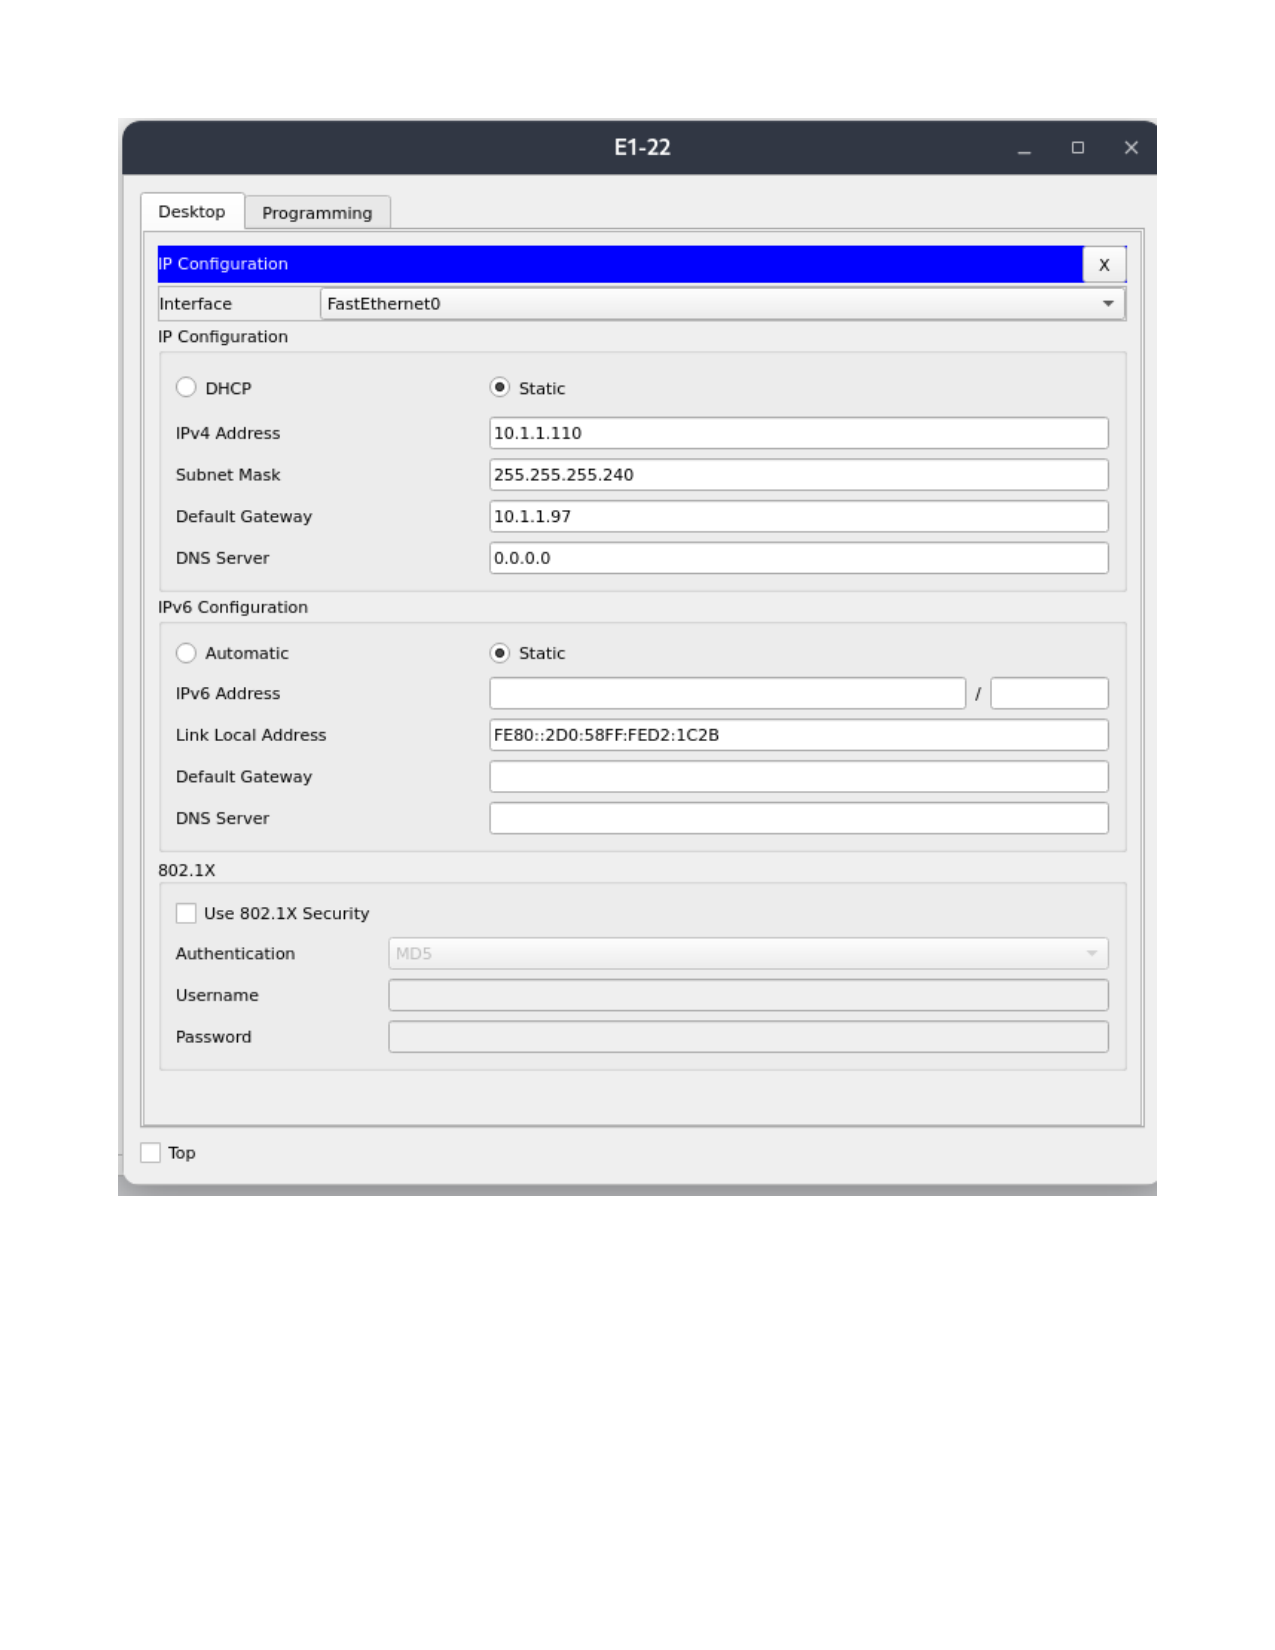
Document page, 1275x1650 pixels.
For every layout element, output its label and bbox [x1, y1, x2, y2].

picture [118, 118, 1157, 1196]
